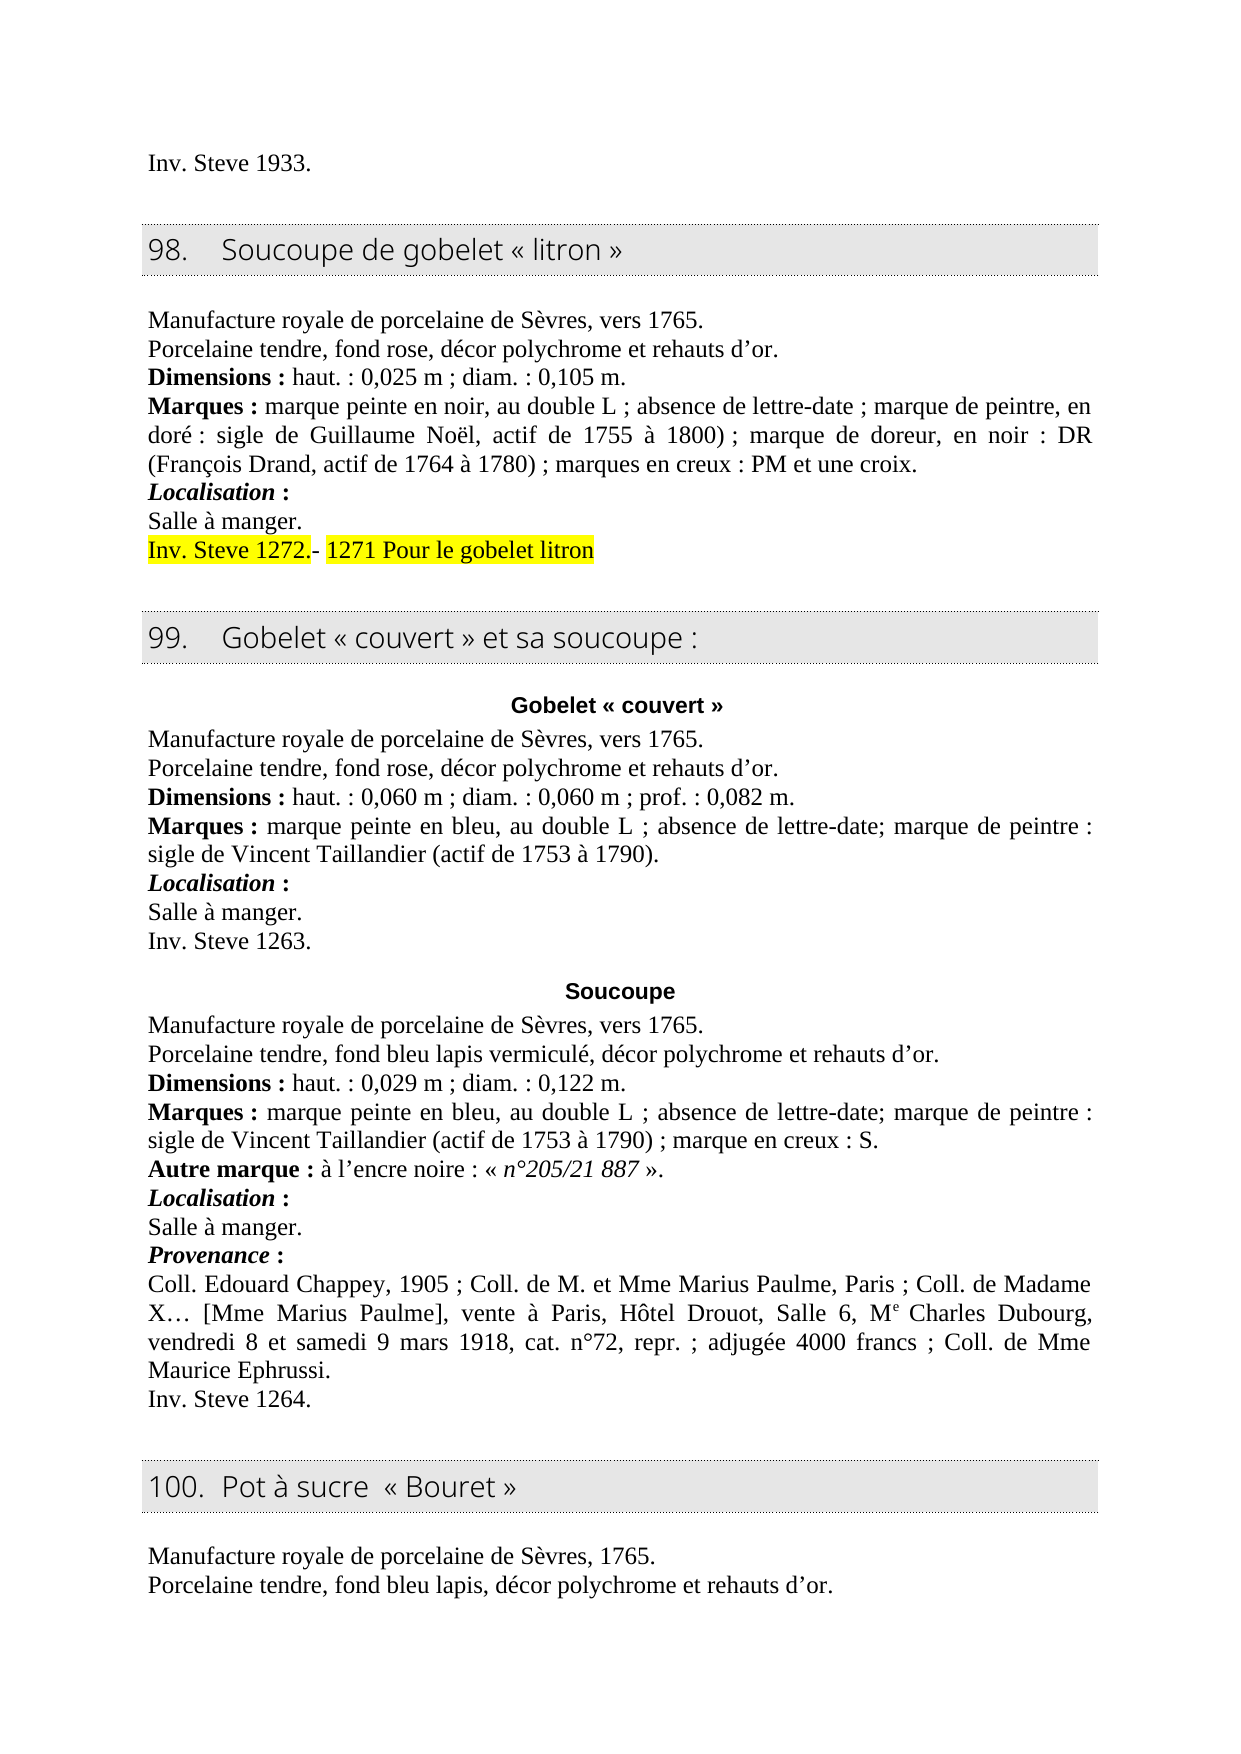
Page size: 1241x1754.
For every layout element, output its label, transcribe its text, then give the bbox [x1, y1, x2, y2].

text Manufacture royale de porcelaine de Sèvres, vers 1765. [148, 724, 1093, 753]
text Marques : marque peinte en noir, au double L ; absence de lettre-date ; marque de peintre, en doré : sigle de Guillaume Noël, actif de 1755 à 1800) ; marque de doreur, en noir : DR (François Drand, actif de 1764 à 1780) ; marques en creux : PM et une croix. [148, 391, 1093, 477]
text Manufacture royale de porcelaine de Sèvres, 1765. [148, 1541, 1093, 1570]
text Porcelaine tendre, fond bleu lapis, décor polychrome et rehauts d’or. [148, 1570, 1093, 1599]
subtitle Pot à sucre « Bouret » [142, 1460, 1098, 1512]
text Porcelaine tendre, fond bleu lapis vermiculé, décor polychrome et rehauts d’or. [148, 1039, 1093, 1068]
text Autre marque : à l’encre noire : « n°205/21 887 ». [148, 1154, 1093, 1183]
text Coll. Edouard Chappey, 1905 ; Coll. de M. et Mme Marius Paulme, Paris ; Coll. de Madame X… [Mme Marius Paulme], vente à Paris, Hôtel Drouot, Salle 6, Me Charles Dubourg, vendredi 8 et samedi 9 mars 1918, cat. n°72, repr. ; adjugée 4000 francs ; Coll. de Mme Maurice Ephrussi. [148, 1269, 1093, 1384]
text Marques : marque peinte en bleu, au double L ; absence de lettre-date; marque de peintre : sigle de Vincent Taillandier (actif de 1753 à 1790). [148, 811, 1093, 868]
text Provenance : [148, 1240, 1093, 1269]
text Salle à manger. [148, 506, 1093, 535]
text Porcelaine tendre, fond rose, décor polychrome et rehauts d’or. [148, 334, 1093, 362]
text Localisation : [148, 477, 1093, 506]
text Dimensions : haut. : 0,060 m ; diam. : 0,060 m ; prof. : 0,082 m. [148, 782, 1093, 811]
text Salle à manger. [148, 897, 1093, 926]
subtitle Soucoupe de gobelet « litron » [142, 224, 1098, 275]
text Inv. Steve 1264. [148, 1384, 1093, 1413]
text Dimensions : haut. : 0,025 m ; diam. : 0,105 m. [148, 362, 1093, 391]
text Localisation : [148, 868, 1093, 897]
text Localisation : [148, 1183, 1093, 1212]
subtitle Gobelet « couvert » et sa soucoupe : [142, 611, 1098, 663]
text Marques : marque peinte en bleu, au double L ; absence de lettre-date; marque de peintre : sigle de Vincent Taillandier (actif de 1753 à 1790) ; marque en creux : S. [148, 1097, 1093, 1154]
text Inv. Steve 1933. [148, 148, 1093, 176]
text Manufacture royale de porcelaine de Sèvres, vers 1765. [148, 1010, 1093, 1039]
subtitle Gobelet « couvert » [148, 692, 1093, 718]
text Inv. Steve 1272.- 1271 Pour le gobelet litron [148, 535, 1093, 564]
text Porcelaine tendre, fond rose, décor polychrome et rehauts d’or. [148, 753, 1093, 782]
text Manufacture royale de porcelaine de Sèvres, vers 1765. [148, 305, 1093, 334]
subtitle Soucoupe [148, 978, 1093, 1004]
text Dimensions : haut. : 0,029 m ; diam. : 0,122 m. [148, 1068, 1093, 1097]
text Inv. Steve 1263. [148, 926, 1093, 954]
text Salle à manger. [148, 1212, 1093, 1240]
